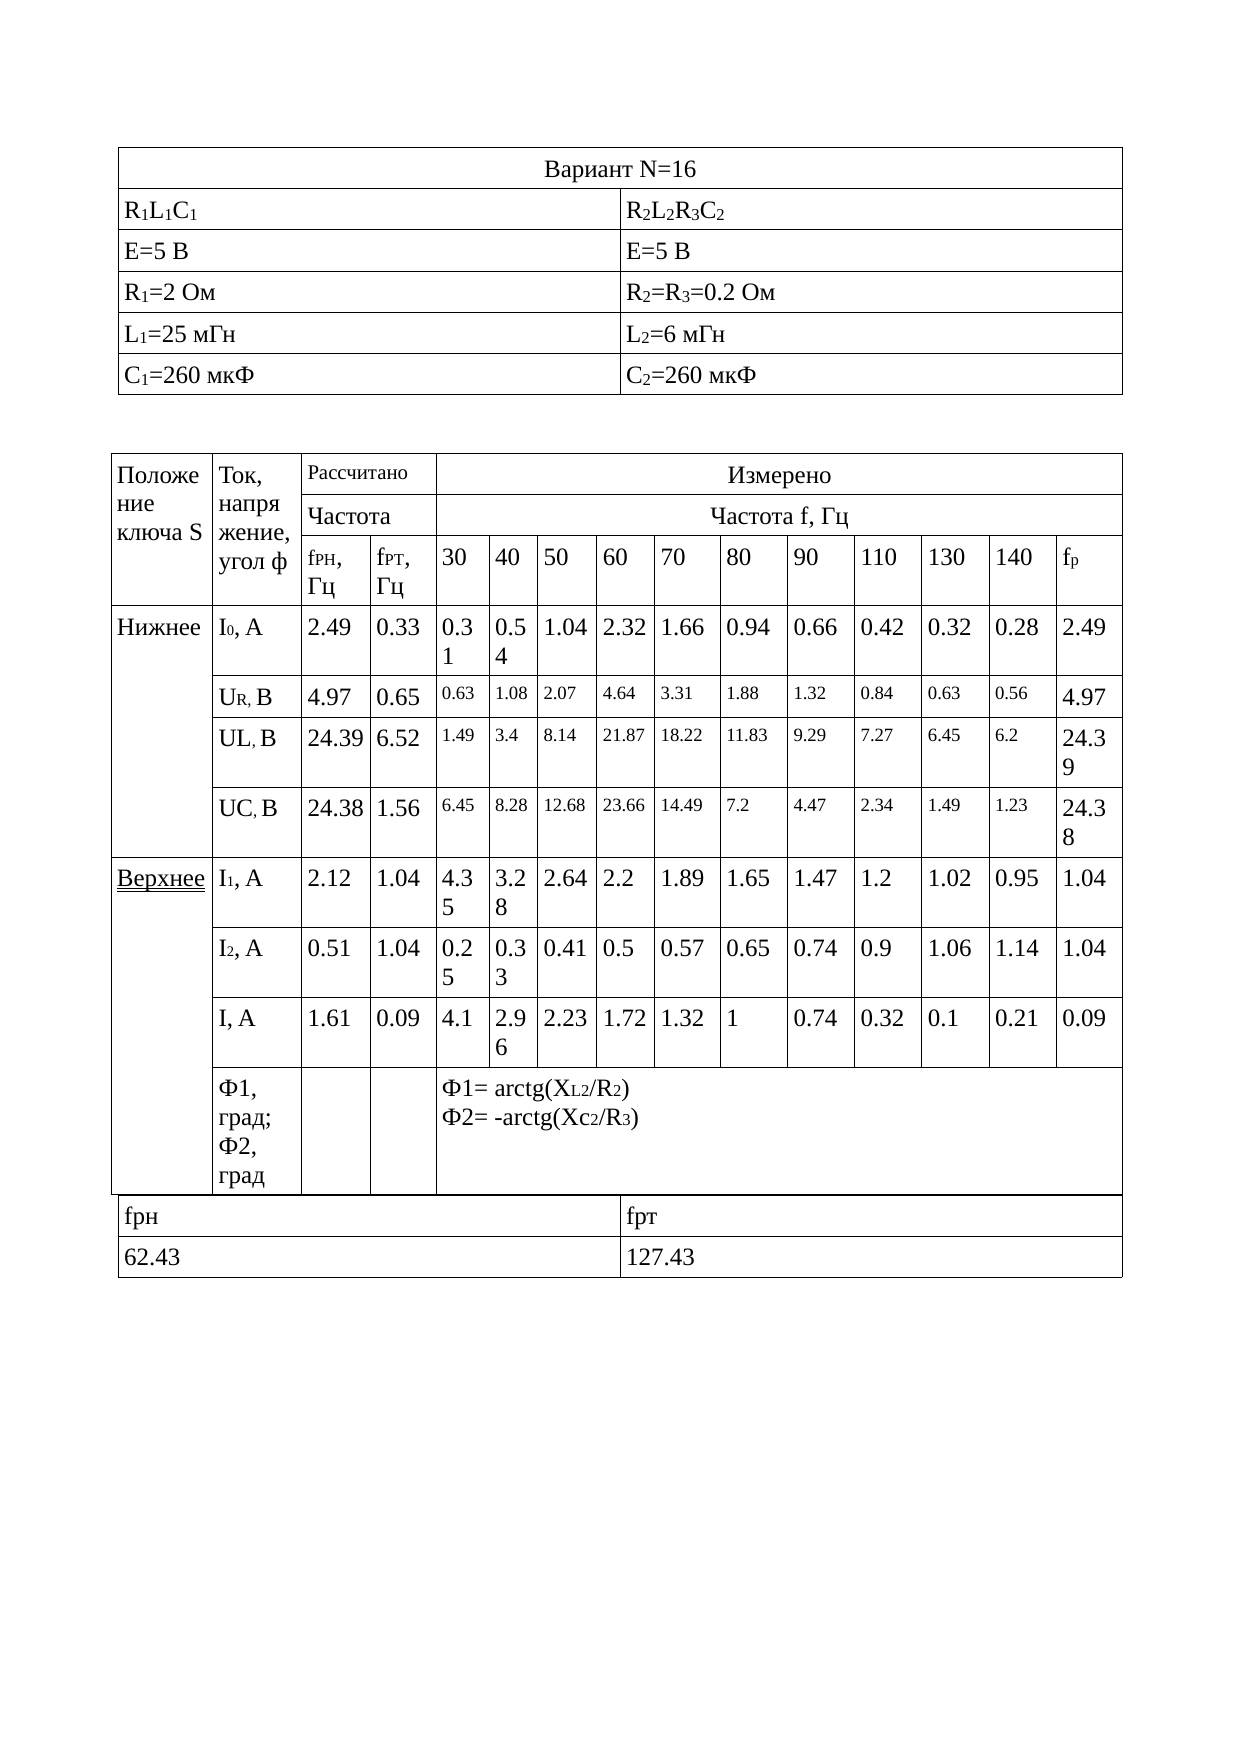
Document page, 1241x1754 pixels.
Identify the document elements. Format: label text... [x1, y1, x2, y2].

table_cell 0.31 [437, 606, 489, 675]
table_cell C1=260 мкФ [119, 354, 620, 394]
table_cell 1.47 [788, 858, 854, 927]
table_cell 0.63 [922, 676, 989, 717]
table_cell E=5 В [119, 230, 620, 271]
table_cell 2.12 [302, 858, 370, 927]
table_cell 0.32 [855, 998, 921, 1067]
table_cell 0.41 [538, 928, 596, 997]
table_cell 4.1 [437, 998, 489, 1067]
table_header Положение ключа S [112, 454, 212, 605]
table_cell I1, A [213, 858, 301, 927]
table_cell 1.04 [371, 858, 436, 927]
table_cell Нижнее [112, 606, 212, 857]
table_cell 127.43 [621, 1237, 1122, 1277]
table_cell 2.64 [538, 858, 596, 927]
table_cell 0.1 [922, 998, 989, 1067]
table_cell 0.94 [721, 606, 787, 675]
table_cell UL, B [213, 718, 301, 787]
table_cell Ф1, град; Ф2, град [213, 1068, 301, 1194]
table_cell R2L2R3C2 [621, 189, 1122, 229]
table_cell 0.57 [655, 928, 720, 997]
table_cell 62.43 [119, 1237, 620, 1277]
table_header Измерено [437, 454, 1122, 494]
table_cell 1 [721, 998, 787, 1067]
table_cell 50 [538, 536, 596, 605]
table_cell 9.29 [788, 718, 854, 787]
table_cell 0.42 [855, 606, 921, 675]
table_cell 2.07 [538, 676, 596, 717]
table_cell 30 [437, 536, 489, 605]
table_cell 1.89 [655, 858, 720, 927]
table_cell 80 [721, 536, 787, 605]
table_cell 6.45 [437, 788, 489, 857]
table_cell 4.47 [788, 788, 854, 857]
table_cell 8.14 [538, 718, 596, 787]
table_cell 40 [490, 536, 537, 605]
table_cell 2.49 [302, 606, 370, 675]
table_cell 24.38 [302, 788, 370, 857]
table_cell 110 [855, 536, 921, 605]
table_header fрн [119, 1196, 620, 1236]
table_cell 0.32 [922, 606, 989, 675]
table_cell L1=25 мГн [119, 313, 620, 353]
table_cell 0.65 [371, 676, 436, 717]
table_cell 1.04 [1057, 858, 1122, 927]
table_cell 1.56 [371, 788, 436, 857]
table_cell 14.49 [655, 788, 720, 857]
table_cell 24.39 [302, 718, 370, 787]
table_cell Ф1= arctg(XL2/R2) Ф2= -arctg(Xc2/R3) [437, 1068, 1122, 1194]
table_cell 1.49 [922, 788, 989, 857]
table_header Ток, напряжение, угол ф [213, 454, 301, 605]
table_cell 1.14 [990, 928, 1056, 997]
table_cell 0.33 [371, 606, 436, 675]
table_cell 0.54 [490, 606, 537, 675]
table_cell 7.2 [721, 788, 787, 857]
table_cell Частота [302, 495, 436, 535]
table_cell 0.5 [597, 928, 654, 997]
table_cell 1.04 [1057, 928, 1122, 997]
table_cell C2=260 мкФ [621, 354, 1122, 394]
table_cell 1.32 [788, 676, 854, 717]
table_cell 3.4 [490, 718, 537, 787]
table_cell 0.21 [990, 998, 1056, 1067]
table_cell 0.33 [490, 928, 537, 997]
table_cell 3.28 [490, 858, 537, 927]
table_cell [371, 1068, 436, 1194]
table_cell Верхнее [112, 858, 212, 1194]
table_cell 0.84 [855, 676, 921, 717]
table_cell UC, B [213, 788, 301, 857]
table_cell 1.66 [655, 606, 720, 675]
table_cell 0.9 [855, 928, 921, 997]
table_cell 0.63 [437, 676, 489, 717]
table_cell 1.04 [538, 606, 596, 675]
table_cell 0.74 [788, 928, 854, 997]
table_cell fРН, Гц [302, 536, 370, 605]
table_cell 2.96 [490, 998, 537, 1067]
table_cell 1.32 [655, 998, 720, 1067]
table_cell fp [1057, 536, 1122, 605]
table_cell R1L1C1 [119, 189, 620, 229]
table_cell 4.64 [597, 676, 654, 717]
table_cell 6.45 [922, 718, 989, 787]
table_cell 0.25 [437, 928, 489, 997]
table_cell 4.97 [1057, 676, 1122, 717]
table_cell 90 [788, 536, 854, 605]
table_cell 1.08 [490, 676, 537, 717]
table_header fрт [621, 1196, 1122, 1236]
table_cell 0.56 [990, 676, 1056, 717]
table_cell 6.2 [990, 718, 1056, 787]
table_cell 2.32 [597, 606, 654, 675]
table_cell fРТ, Гц [371, 536, 436, 605]
table_cell 0.65 [721, 928, 787, 997]
table_cell 8.28 [490, 788, 537, 857]
table_cell 0.74 [788, 998, 854, 1067]
table_cell UR, B [213, 676, 301, 717]
table_cell 70 [655, 536, 720, 605]
table_header Рассчитано [302, 454, 436, 494]
table_cell 3.31 [655, 676, 720, 717]
table_cell 18.22 [655, 718, 720, 787]
table_cell 1.65 [721, 858, 787, 927]
table_cell 2.49 [1057, 606, 1122, 675]
table_cell 1.88 [721, 676, 787, 717]
table_cell 24.38 [1057, 788, 1122, 857]
table_cell 23.66 [597, 788, 654, 857]
table_cell R2=R3=0.2 Ом [621, 272, 1122, 312]
table_cell R1=2 Ом [119, 272, 620, 312]
table_cell 0.28 [990, 606, 1056, 675]
table_cell 0.95 [990, 858, 1056, 927]
table_cell 0.66 [788, 606, 854, 675]
table_cell L2=6 мГн [621, 313, 1122, 353]
table_cell 2.34 [855, 788, 921, 857]
table_cell [302, 1068, 370, 1194]
table_cell I, A [213, 998, 301, 1067]
table_cell 2.2 [597, 858, 654, 927]
table_header Вариант N=16 [119, 148, 1122, 188]
table_cell 7.27 [855, 718, 921, 787]
table_cell 60 [597, 536, 654, 605]
table_cell 1.04 [371, 928, 436, 997]
table_cell 1.23 [990, 788, 1056, 857]
table_cell 4.97 [302, 676, 370, 717]
table_cell 140 [990, 536, 1056, 605]
table_cell 1.49 [437, 718, 489, 787]
table_cell Частота f, Гц [437, 495, 1122, 535]
table_cell I2, A [213, 928, 301, 997]
table_cell 0.09 [1057, 998, 1122, 1067]
table_cell 1.06 [922, 928, 989, 997]
table_cell 4.35 [437, 858, 489, 927]
table_cell 1.2 [855, 858, 921, 927]
table_cell E=5 В [621, 230, 1122, 271]
table_cell 1.61 [302, 998, 370, 1067]
table_cell 2.23 [538, 998, 596, 1067]
table_cell I0, A [213, 606, 301, 675]
table_cell 1.72 [597, 998, 654, 1067]
table_cell 21.87 [597, 718, 654, 787]
table_cell 0.51 [302, 928, 370, 997]
table_cell 11.83 [721, 718, 787, 787]
table_cell 130 [922, 536, 989, 605]
table_cell 6.52 [371, 718, 436, 787]
table_cell 0.09 [371, 998, 436, 1067]
table_cell 12.68 [538, 788, 596, 857]
table_cell 1.02 [922, 858, 989, 927]
table_cell 24.39 [1057, 718, 1122, 787]
